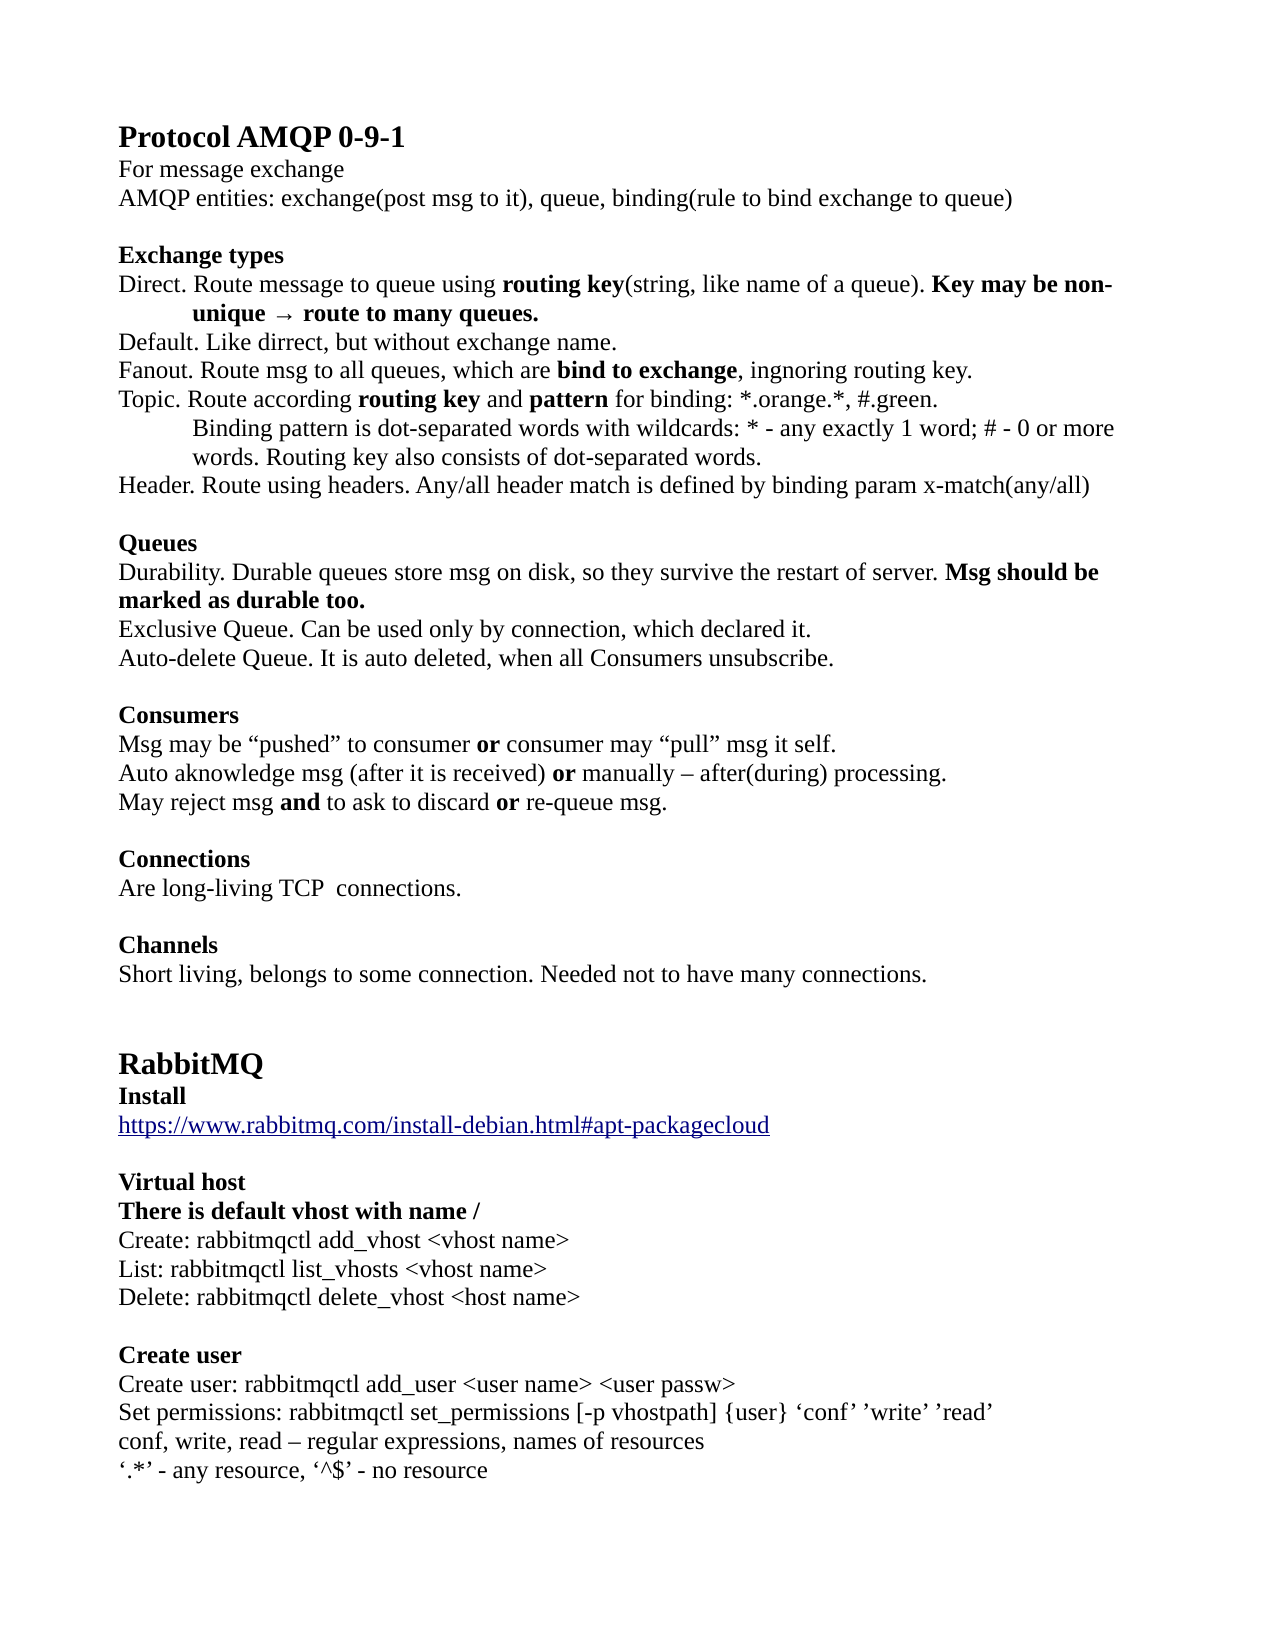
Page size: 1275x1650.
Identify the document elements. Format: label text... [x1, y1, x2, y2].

text https://www.rabbitmq.com/install-debian.html#apt-packagecloud [118, 1110, 1157, 1139]
text Default. Like dirrect, but without exchange name. [118, 327, 1157, 355]
text Fanout. Route msg to all queues, which are bind to exchange, ingnoring routing key. [118, 355, 1157, 384]
text Virtual host [118, 1167, 1157, 1196]
text Are long-living TCP connections. [118, 873, 1157, 902]
text Auto aknowledge msg (after it is received) or manually – after(during) processing. [118, 758, 1157, 787]
text Connections [118, 844, 1157, 873]
text For message exchange [118, 154, 1157, 183]
text There is default vhost with name / [118, 1196, 1157, 1225]
text Exclusive Queue. Can be used only by connection, which declared it. [118, 614, 1157, 643]
text Auto-delete Queue. It is auto deleted, when all Consumers unsubscribe. [118, 643, 1157, 672]
text List: rabbitmqctl list_vhosts <vhost name> [118, 1254, 1157, 1282]
text Create: rabbitmqctl add_vhost <vhost name> [118, 1225, 1157, 1254]
text Install [118, 1081, 1157, 1110]
text Short living, belongs to some connection. Needed not to have many connections. [118, 959, 1157, 988]
text Header. Route using headers. Any/all header match is defined by binding param x-match(any/all) [118, 470, 1157, 499]
text Topic. Route according routing key and pattern for binding: *.orange.*, #.green. [118, 384, 1157, 413]
text May reject msg and to ask to discard or re-queue msg. [118, 787, 1157, 815]
text Create user [118, 1340, 1157, 1369]
text Create user: rabbitmqctl add_user <user name> <user passw> [118, 1369, 1157, 1397]
text Exchange types [118, 240, 1157, 269]
text Set permissions: rabbitmqctl set_permissions [-p vhostpath] {user} ‘conf’ ’write’ ’read’ [118, 1397, 1157, 1426]
text Channels [118, 930, 1157, 959]
text Direct. Route message to queue using routing key(string, like name of a queue). Key may be non- unique → route to many queues. [118, 269, 1157, 327]
text Binding pattern is dot-separated words with wildcards: * - any exactly 1 word; # - 0 or more words. Routing key also consists of dot-separated words. [118, 413, 1157, 470]
text Msg may be “pushed” to consumer or consumer may “pull” msg it self. [118, 729, 1157, 758]
text Queues [118, 528, 1157, 557]
text RabbitMQ [118, 1045, 1157, 1081]
text conf, write, read – regular expressions, names of resources [118, 1426, 1157, 1455]
text Delete: rabbitmqctl delete_vhost <host name> [118, 1282, 1157, 1311]
text AMQP entities: exchange(post msg to it), queue, binding(rule to bind exchange to queue) [118, 183, 1157, 212]
text Consumers [118, 700, 1157, 729]
text ‘.*’ - any resource, ‘^$’ - no resource [118, 1455, 1157, 1484]
text Protocol AMQP 0-9-1 [118, 118, 1157, 154]
text Durability. Durable queues store msg on disk, so they survive the restart of server. Msg should be marked as durable too. [118, 557, 1157, 614]
